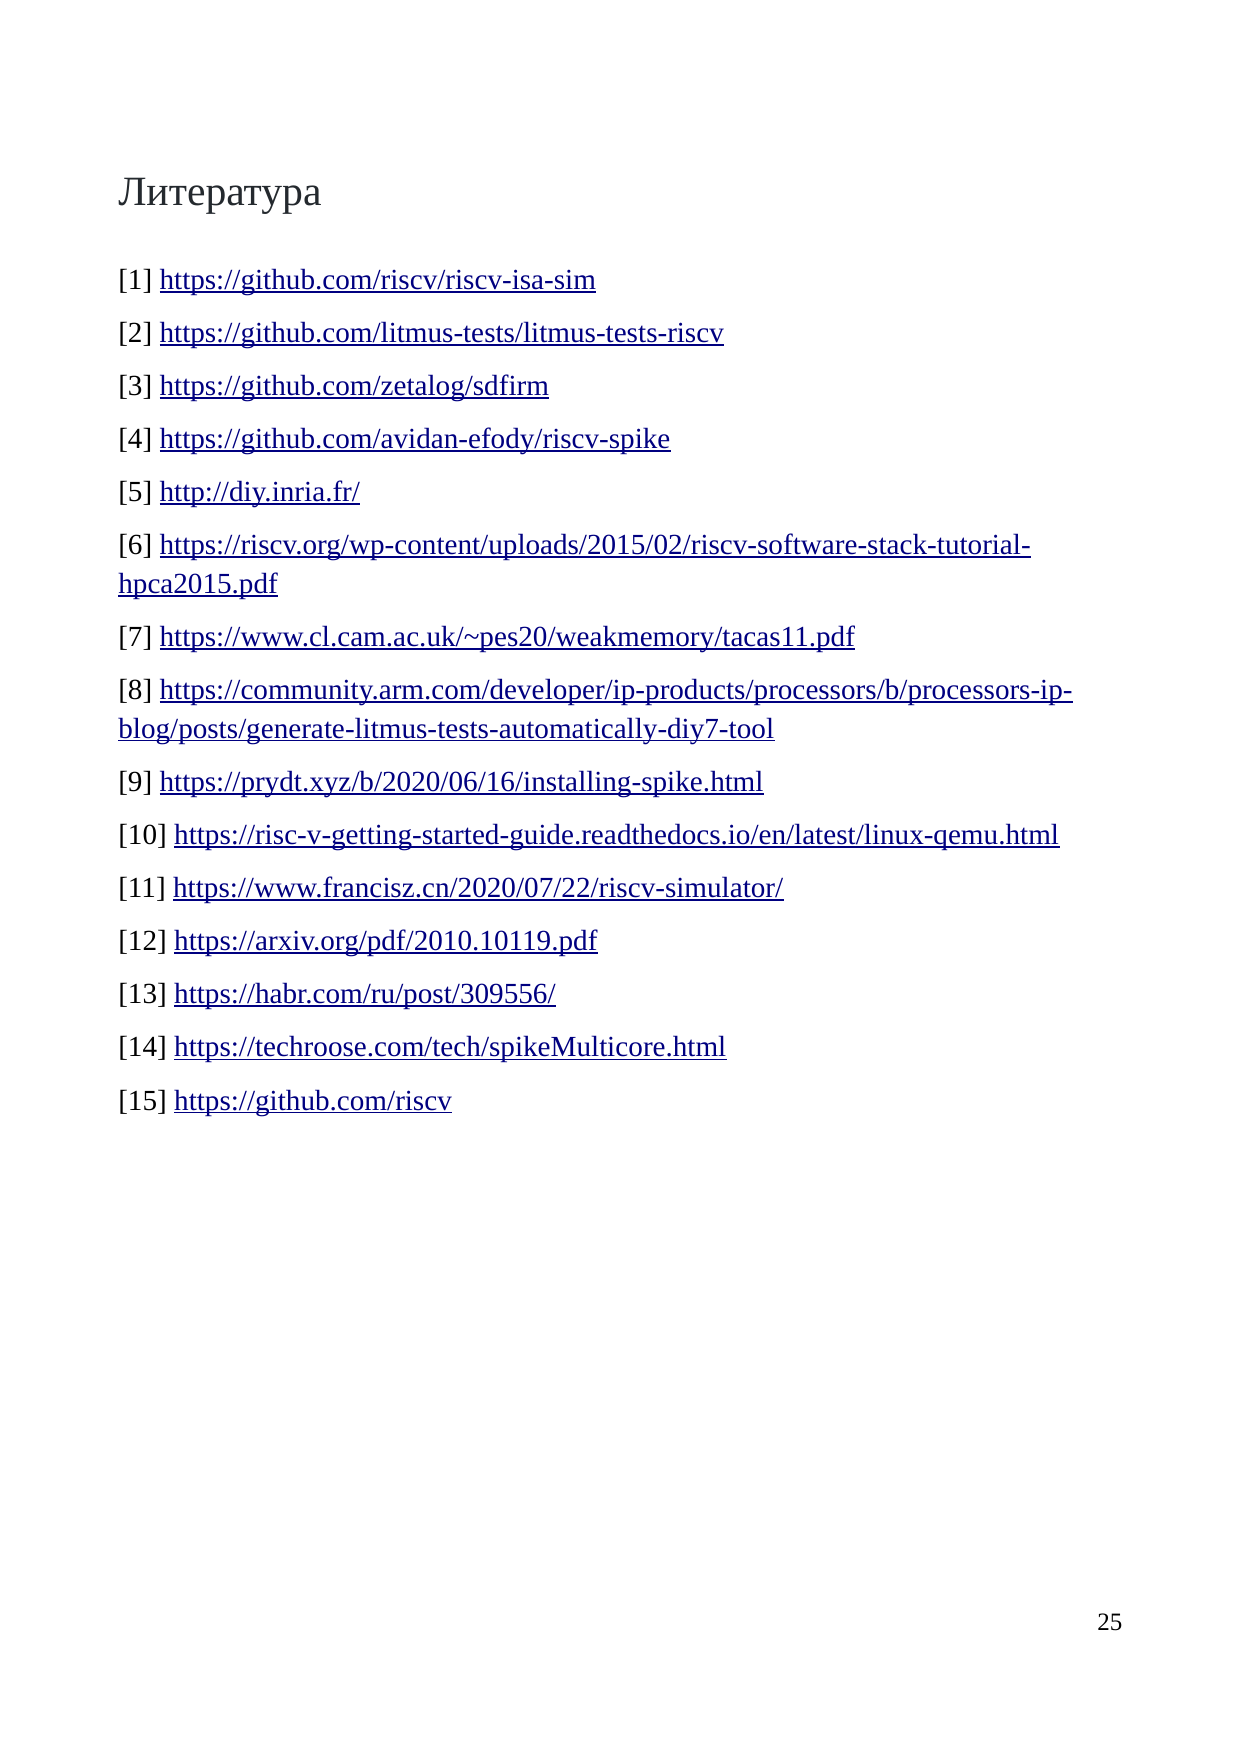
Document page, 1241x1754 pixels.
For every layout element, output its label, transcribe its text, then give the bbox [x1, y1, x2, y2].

text [3] https://github.com/zetalog/sdfirm [118, 368, 1122, 402]
text [2] https://github.com/litmus-tests/litmus-tests-riscv [118, 315, 1122, 348]
text [13] https://habr.com/ru/post/309556/ [118, 976, 1122, 1010]
text [12] https://arxiv.org/pdf/2010.10119.pdf [118, 923, 1122, 957]
text Литература [118, 166, 1122, 214]
text [15] https://github.com/riscv [118, 1083, 1122, 1116]
text [10] https://risc-v-getting-started-guide.readthedocs.io/en/latest/linux-qemu.html [118, 817, 1122, 851]
text [7] https://www.cl.cam.ac.uk/~pes20/weakmemory/tacas11.pdf [118, 619, 1122, 653]
text [4] https://github.com/avidan-efody/riscv-spike [118, 421, 1122, 455]
text [6] https://riscv.org/wp-content/uploads/2015/02/riscv-software-stack-tutorial-hpca2015.pdf [118, 527, 1122, 599]
text [11] https://www.francisz.cn/2020/07/22/riscv-simulator/ [118, 870, 1122, 904]
text [1] https://github.com/riscv/riscv-isa-sim [118, 262, 1122, 295]
text [5] http://diy.inria.fr/ [118, 474, 1122, 508]
text [8] https://community.arm.com/developer/ip-products/processors/b/processors-ip-blog/posts/generate-litmus-tests-automatically-diy7-tool [118, 672, 1122, 744]
text [14] https://techroose.com/tech/spikeMulticore.html [118, 1029, 1122, 1063]
text [9] https://prydt.xyz/b/2020/06/16/installing-spike.html [118, 764, 1122, 797]
